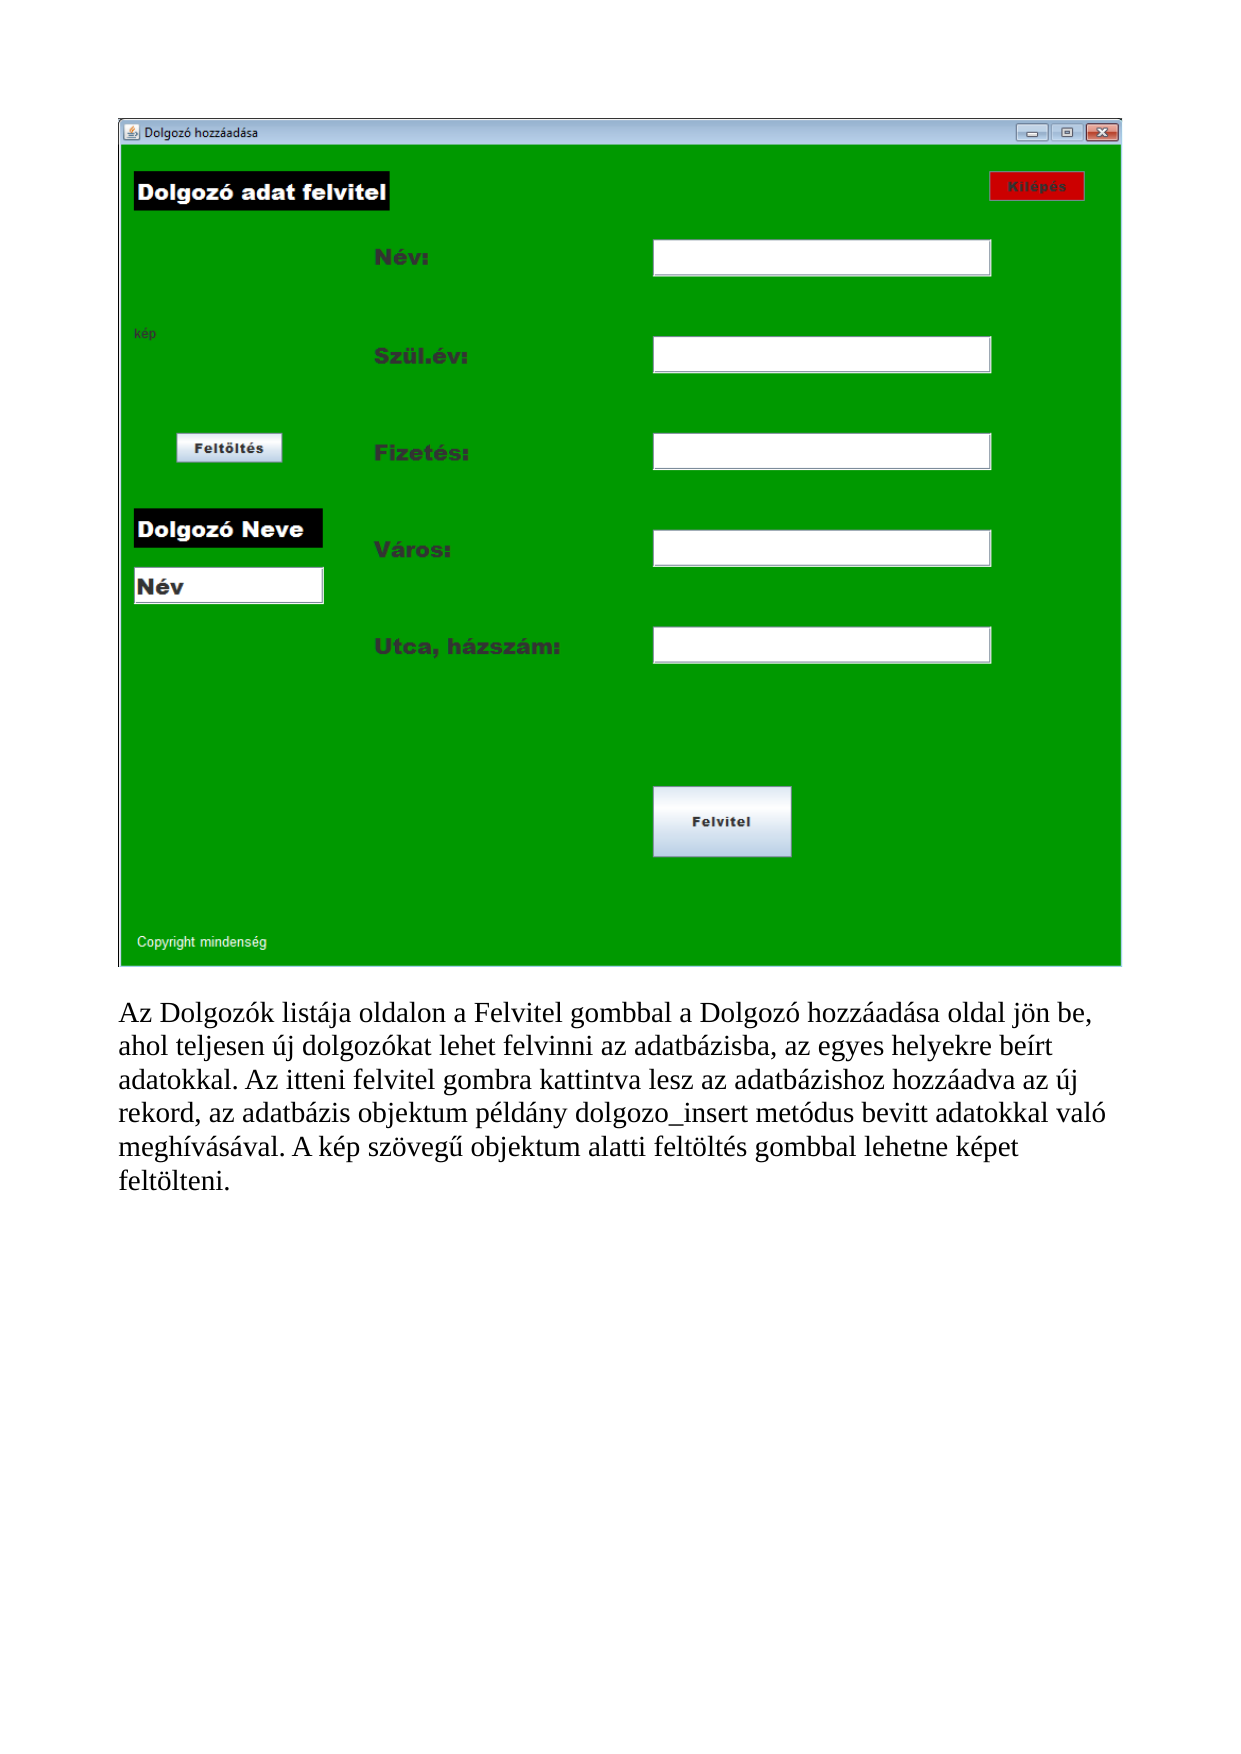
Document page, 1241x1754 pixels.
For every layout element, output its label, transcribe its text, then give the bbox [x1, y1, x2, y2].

text Az Dolgozók listája oldalon a Felvitel gombbal a Dolgozó hozzáadása oldal jön be, ahol teljesen új dolgozókat lehet felvinni az adatbázisba, az egyes helyekre beírt adatokkal. Az itteni felvitel gombra kattintva lesz az adatbázishoz hozzáadva az új rekord, az adatbázis objektum példány dolgozo_insert metódus bevitt adatokkal való meghívásával. A kép szövegű objektum alatti feltöltés gombbal lehetne képet feltölteni. [118, 995, 1122, 1196]
